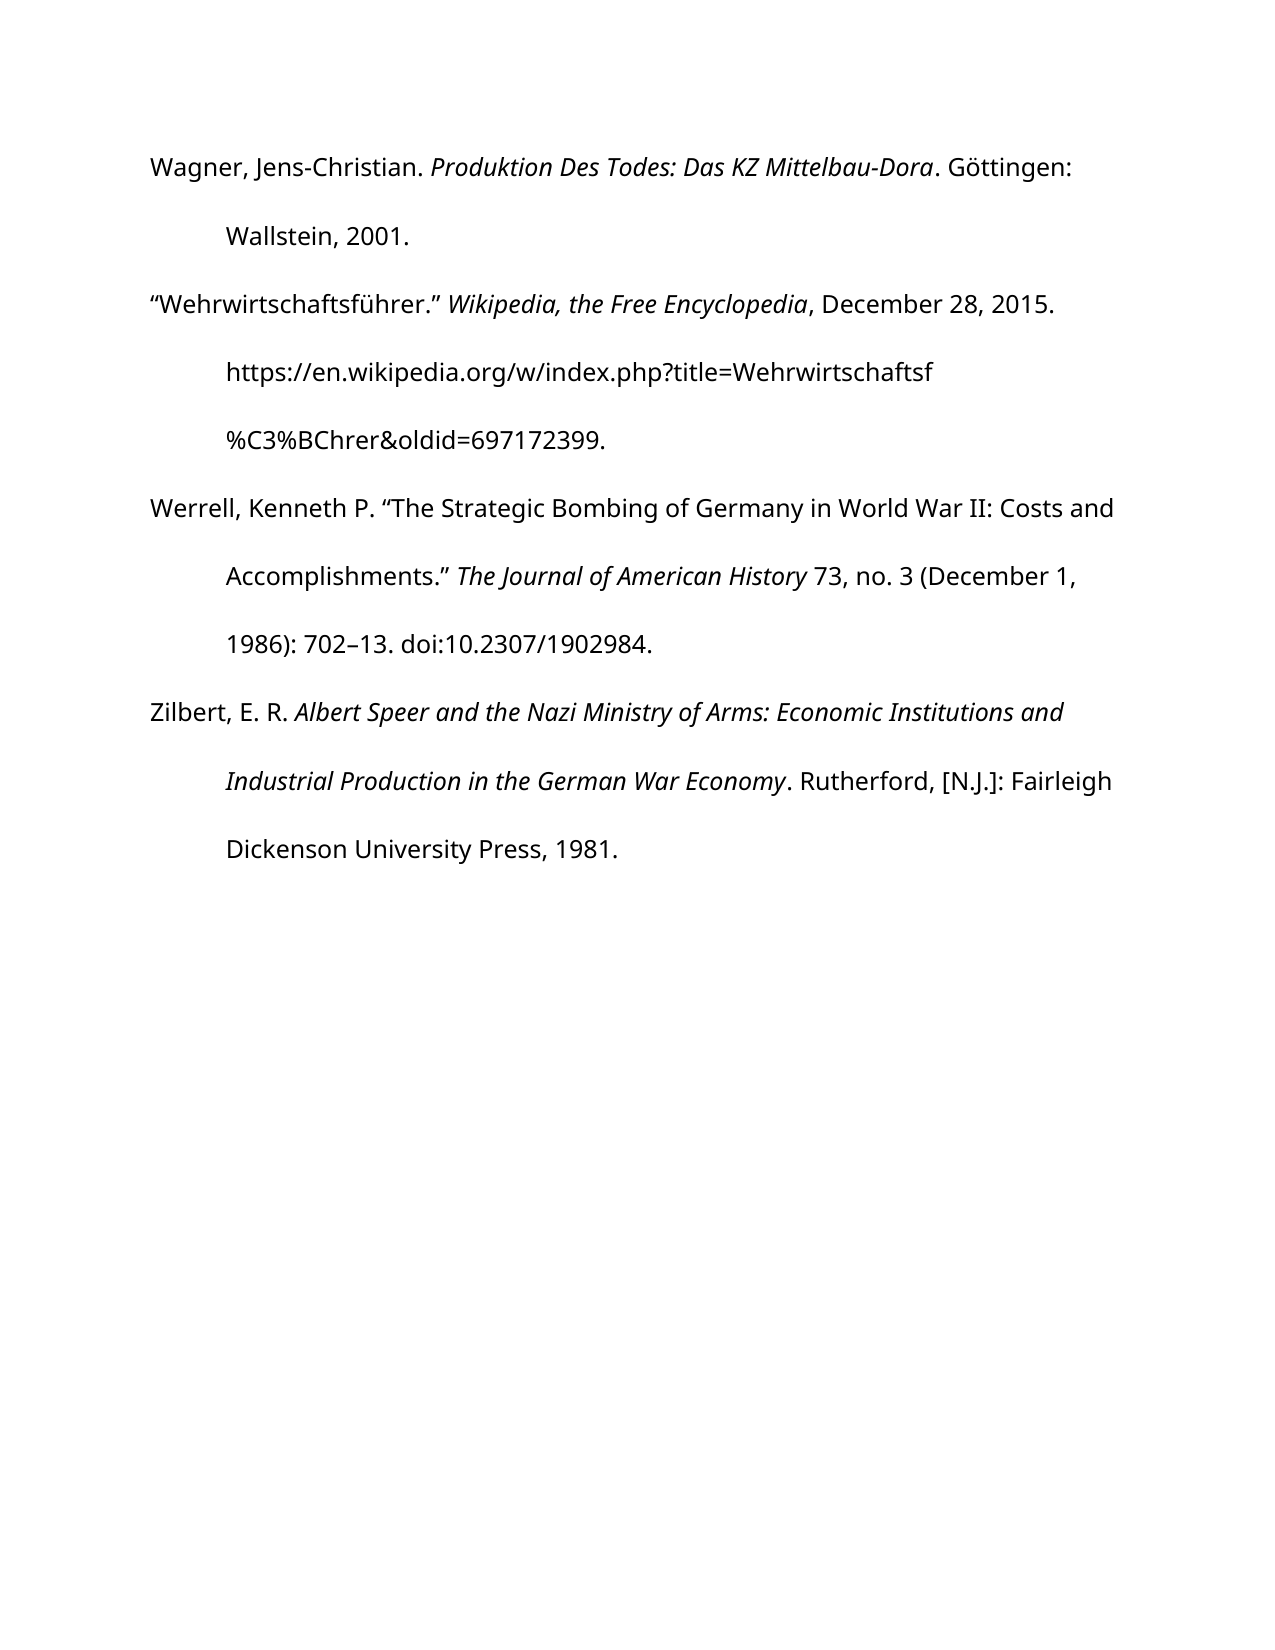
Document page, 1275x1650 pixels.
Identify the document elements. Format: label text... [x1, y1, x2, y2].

text Werrell, Kenneth P. “The Strategic Bombing of Germany in World War II: Costs and Accomplishments.” The Journal of American History 73, no. 3 (December 1, 1986): 702–13. doi:10.2307/1902984. [150, 491, 1125, 661]
text Wagner, Jens-Christian. Produktion Des Todes: Das KZ Mittelbau-Dora. Göttingen: Wallstein, 2001. [150, 150, 1125, 252]
text Zilbert, E. R. Albert Speer and the Nazi Ministry of Arms: Economic Institutions and Industrial Production in the German War Economy. Rutherford, [N.J.]: Fairleigh Dickenson University Press, 1981. [150, 695, 1125, 865]
text “Wehrwirtschaftsführer.” Wikipedia, the Free Encyclopedia, December 28, 2015. https://en.wikipedia.org/w/index.php?title=Wehrwirtschaftsf%C3%BChrer&oldid=697172399. [150, 286, 1125, 457]
